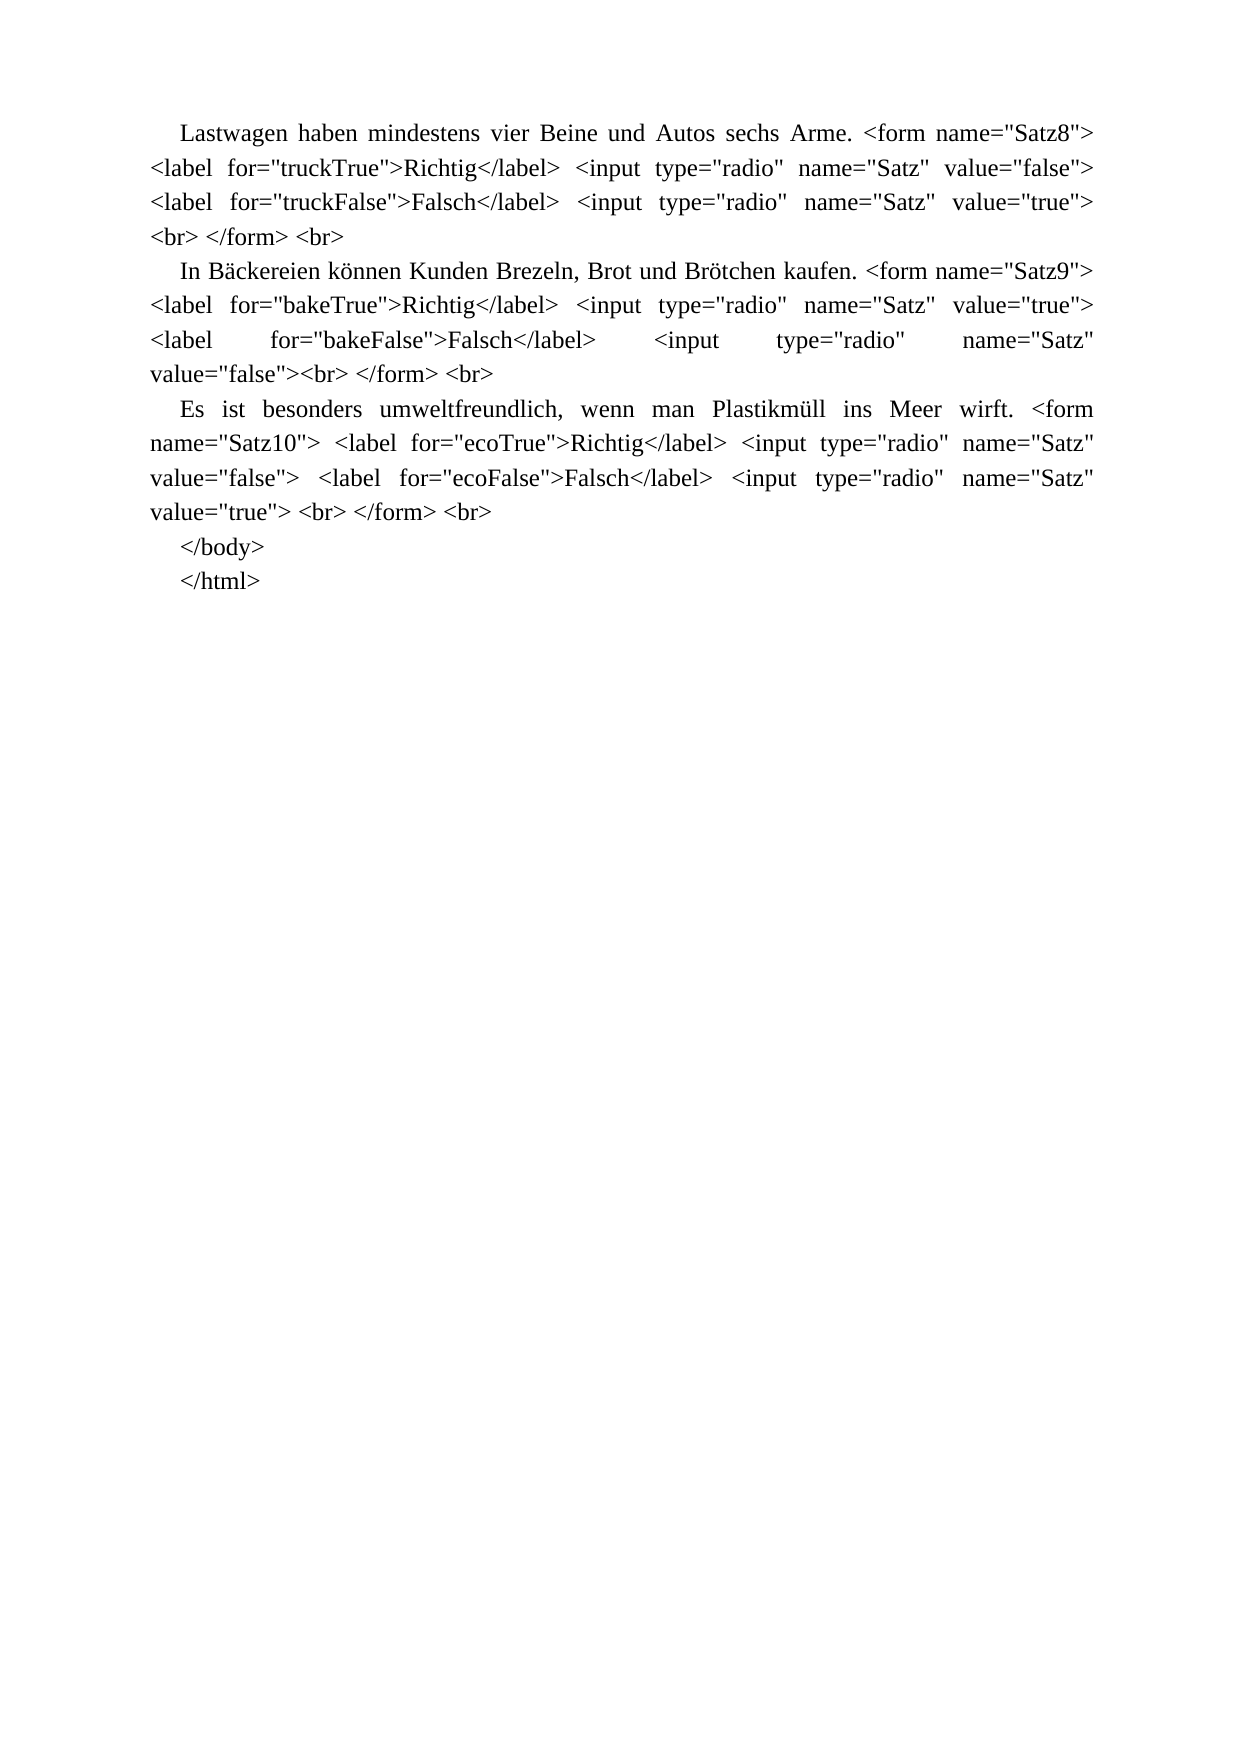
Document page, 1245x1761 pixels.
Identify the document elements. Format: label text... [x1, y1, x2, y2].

text In Bäckereien können Kunden Brezeln, Brot und Brötchen kaufen. <form name="Satz9"> <label for="bakeTrue">Richtig</label> <input type="radio" name="Satz" value="true"> <label for="bakeFalse">Falsch</label> <input type="radio" name="Satz" value="false"><br> </form> <br> [150, 256, 1095, 388]
text Lastwagen haben mindestens vier Beine und Autos sechs Arme. <form name="Satz8"> <label for="truckTrue">Richtig</label> <input type="radio" name="Satz" value="false"> <label for="truckFalse">Falsch</label> <input type="radio" name="Satz" value="true"> <br> </form> <br> [150, 118, 1095, 250]
text </body> [150, 532, 1095, 561]
text Es ist besonders umweltfreundlich, wenn man Plastikmüll ins Meer wirft. <form name="Satz10"> <label for="ecoTrue">Richtig</label> <input type="radio" name="Satz" value="false"> <label for="ecoFalse">Falsch</label> <input type="radio" name="Satz" value="true"> <br> </form> <br> [150, 394, 1095, 526]
text </html> [150, 566, 1095, 595]
